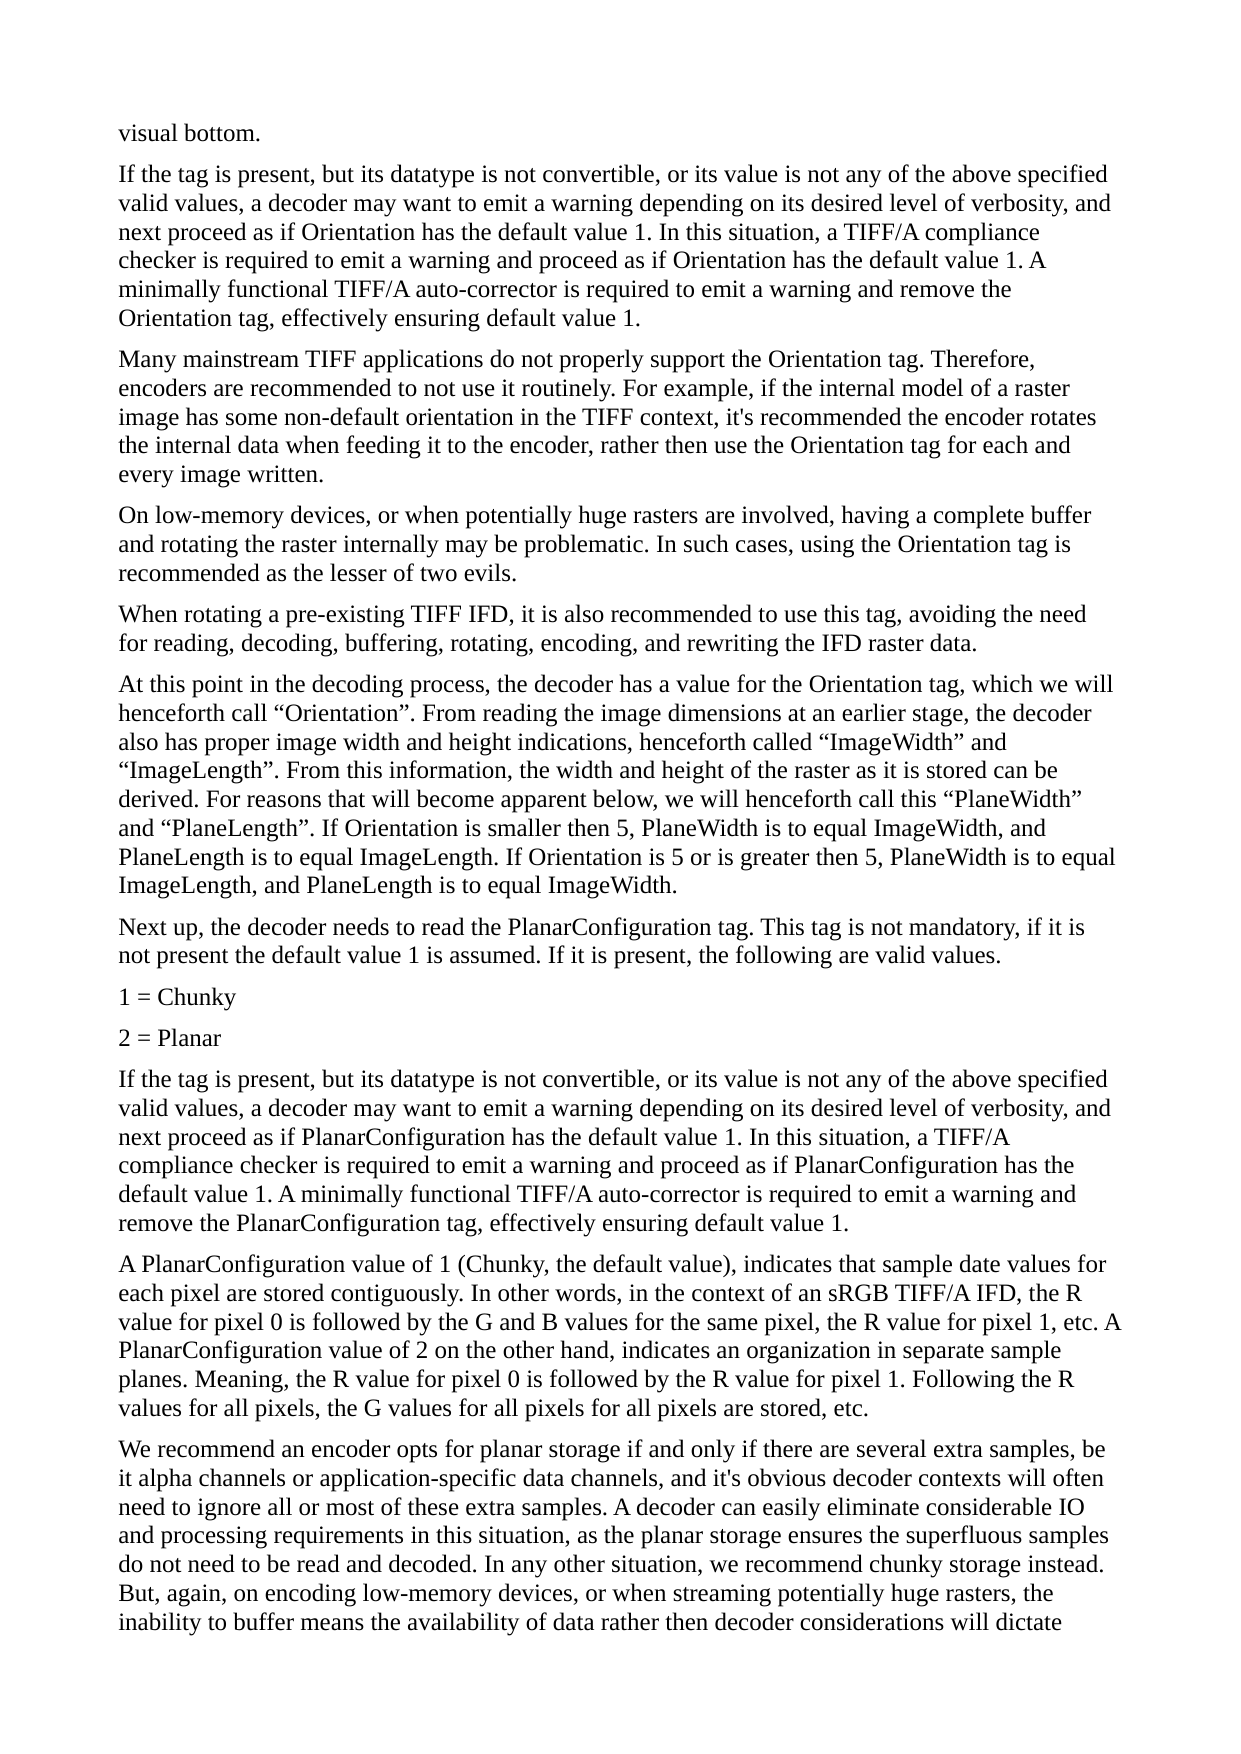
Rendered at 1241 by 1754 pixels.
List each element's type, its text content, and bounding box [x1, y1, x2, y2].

text Next up, the decoder needs to read the PlanarConfiguration tag. This tag is not mandatory, if it is not present the default value 1 is assumed. If it is present, the following are valid values. [118, 912, 1122, 969]
text visual bottom. [118, 118, 1122, 147]
text If the tag is present, but its datatype is not convertible, or its value is not any of the above specified valid values, a decoder may want to emit a warning depending on its desired level of verbosity, and next proceed as if PlanarConfiguration has the default value 1. In this situation, a TIFF/A compliance checker is required to emit a warning and proceed as if PlanarConfiguration has the default value 1. A minimally functional TIFF/A auto-corrector is required to emit a warning and remove the PlanarConfiguration tag, effectively ensuring default value 1. [118, 1064, 1122, 1237]
text At this point in the decoding process, the decoder has a value for the Orientation tag, which we will henceforth call “Orientation”. From reading the image dimensions at an earlier stage, the decoder also has proper image width and height indications, henceforth called “ImageWidth” and “ImageLength”. From this information, the width and height of the raster as it is stored can be derived. For reasons that will become apparent below, we will henceforth call this “PlaneWidth” and “PlaneLength”. If Orientation is smaller then 5, PlaneWidth is to equal ImageWidth, and PlaneLength is to equal ImageLength. If Orientation is 5 or is greater then 5, PlaneWidth is to equal ImageLength, and PlaneLength is to equal ImageWidth. [118, 669, 1122, 899]
text Many mainstream TIFF applications do not properly support the Orientation tag. Therefore, encoders are recommended to not use it routinely. For example, if the internal model of a raster image has some non-default orientation in the TIFF context, it's recommended the encoder rotates the internal data when feeding it to the encoder, rather then use the Orientation tag for each and every image written. [118, 344, 1122, 488]
text 2 = Planar [118, 1023, 1122, 1052]
text If the tag is present, but its datatype is not convertible, or its value is not any of the above specified valid values, a decoder may want to emit a warning depending on its desired level of verbosity, and next proceed as if Orientation has the default value 1. In this situation, a TIFF/A compliance checker is required to emit a warning and proceed as if Orientation has the default value 1. A minimally functional TIFF/A auto-corrector is required to emit a warning and remove the Orientation tag, effectively ensuring default value 1. [118, 159, 1122, 332]
text A PlanarConfiguration value of 1 (Chunky, the default value), indicates that sample date values for each pixel are stored contiguously. In other words, in the context of an sRGB TIFF/A IFD, the R value for pixel 0 is followed by the G and B values for the same pixel, the R value for pixel 1, etc. A PlanarConfiguration value of 2 on the other hand, indicates an organization in separate sample planes. Meaning, the R value for pixel 0 is followed by the R value for pixel 1. Following the R values for all pixels, the G values for all pixels for all pixels are stored, etc. [118, 1249, 1122, 1422]
text On low-memory devices, or when potentially huge rasters are involved, having a complete buffer and rotating the raster internally may be problematic. In such cases, using the Orientation tag is recommended as the lesser of two evils. [118, 501, 1122, 587]
text We recommend an encoder opts for planar storage if and only if there are several extra samples, be it alpha channels or application-specific data channels, and it's obvious decoder contexts will often need to ignore all or most of these extra samples. A decoder can easily eliminate considerable IO and processing requirements in this situation, as the planar storage ensures the superfluous samples do not need to be read and decoded. In any other situation, we recommend chunky storage instead. But, again, on encoding low-memory devices, or when streaming potentially huge rasters, the inability to buffer means the availability of data rather then decoder considerations will dictate [118, 1434, 1122, 1636]
text When rotating a pre-existing TIFF IFD, it is also recommended to use this tag, avoiding the need for reading, decoding, buffering, rotating, encoding, and rewriting the IFD raster data. [118, 599, 1122, 657]
text 1 = Chunky [118, 982, 1122, 1011]
